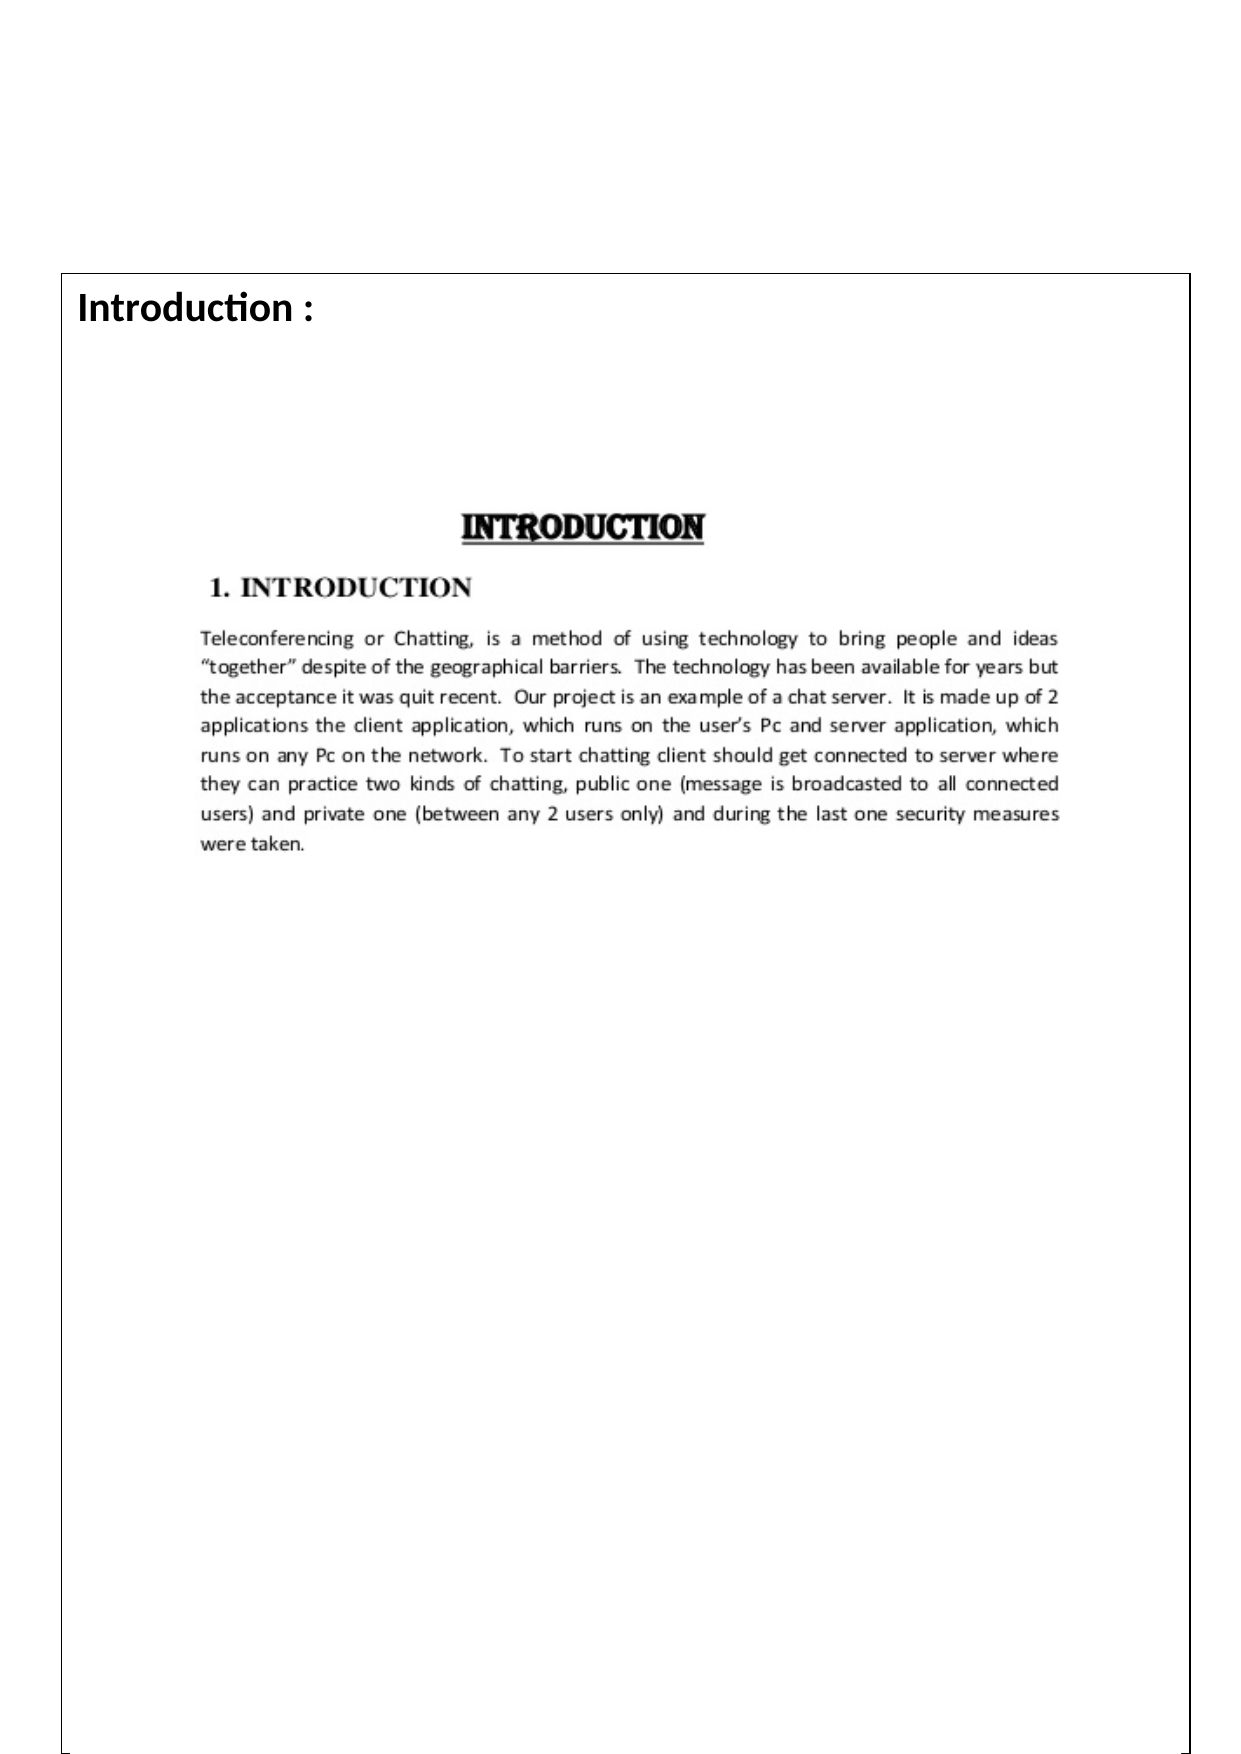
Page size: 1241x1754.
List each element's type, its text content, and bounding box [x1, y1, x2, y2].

text Introduction : [77, 281, 1174, 332]
